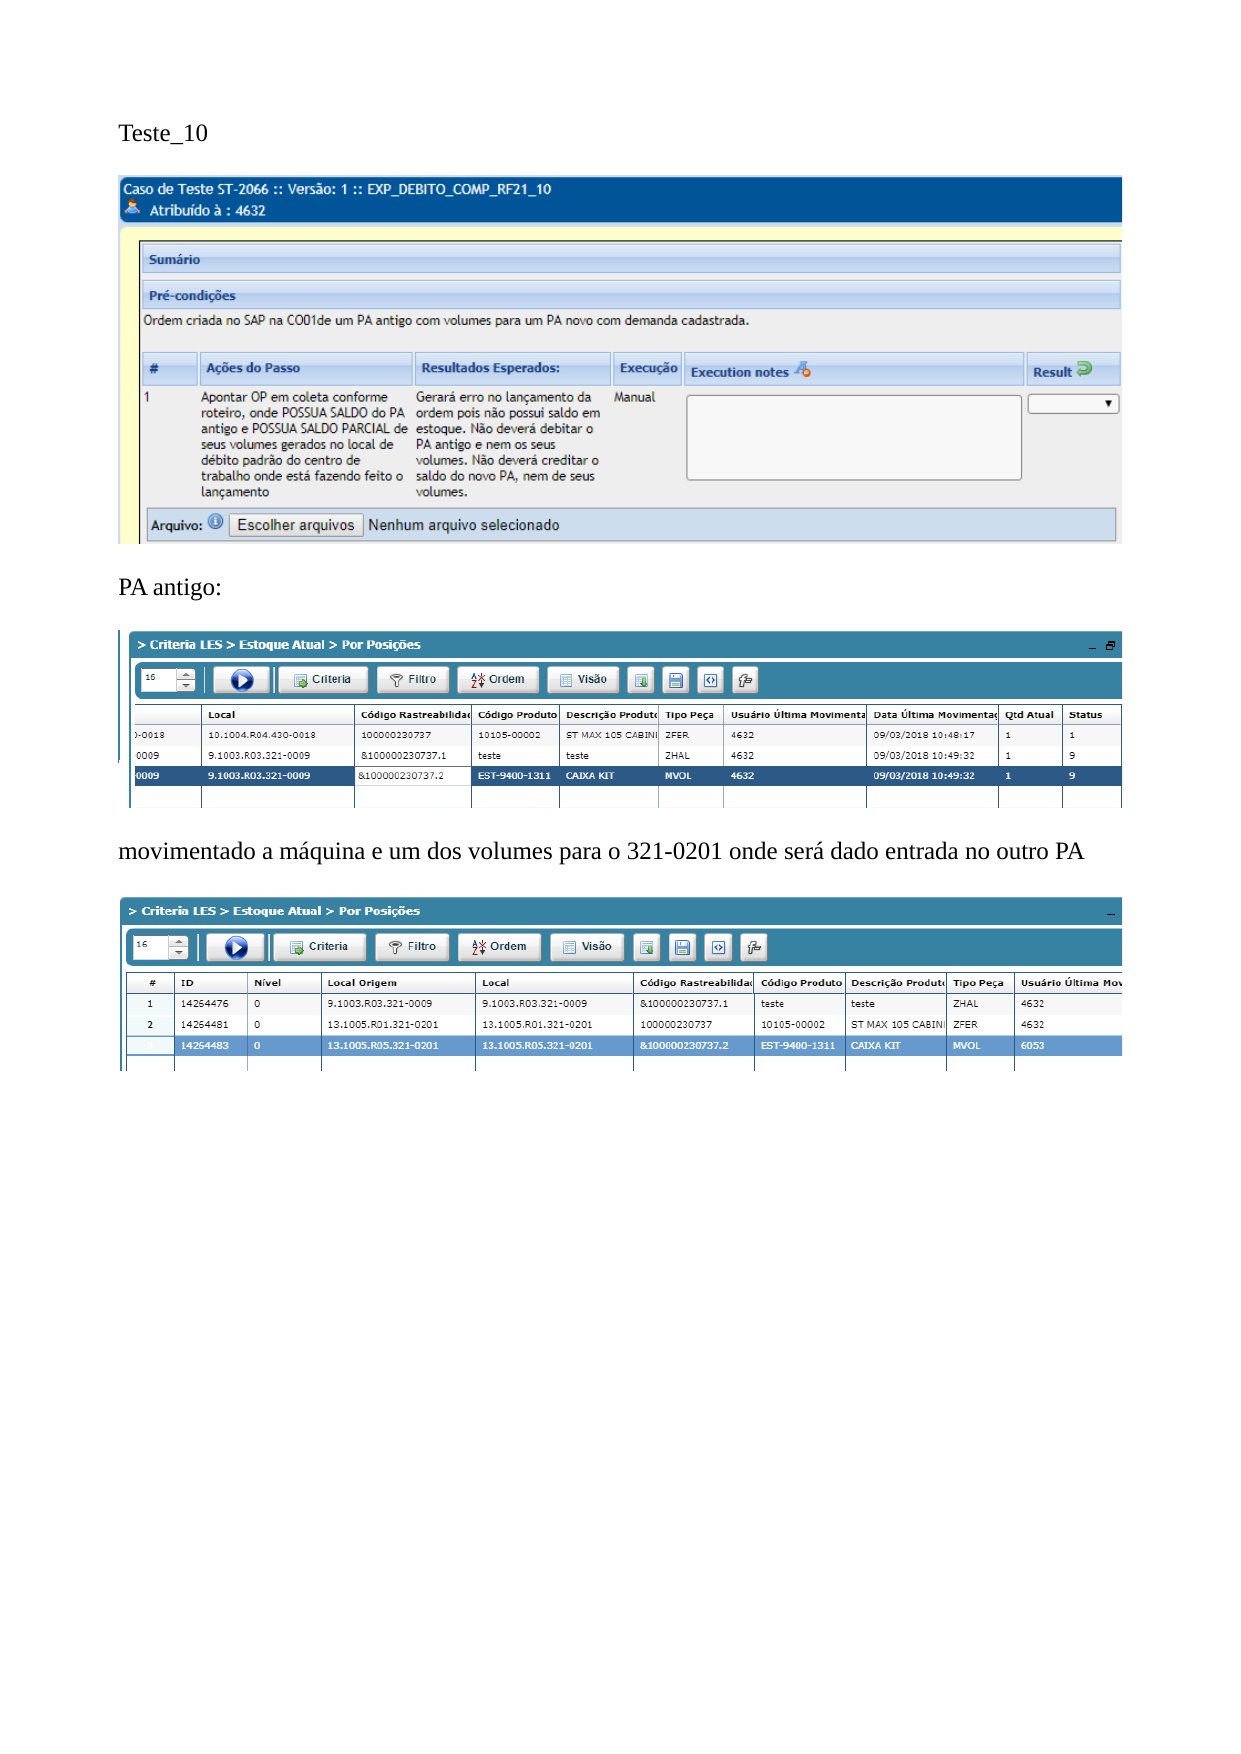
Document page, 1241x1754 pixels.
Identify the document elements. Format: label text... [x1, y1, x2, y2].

picture [118, 630, 1123, 808]
text PA antigo: [118, 572, 1122, 601]
text movimentado a máquina e um dos volumes para o 321-0201 onde será dado entrada no outro PA [118, 836, 1122, 865]
text Teste_10 [118, 118, 1122, 147]
picture [118, 893, 1123, 1071]
